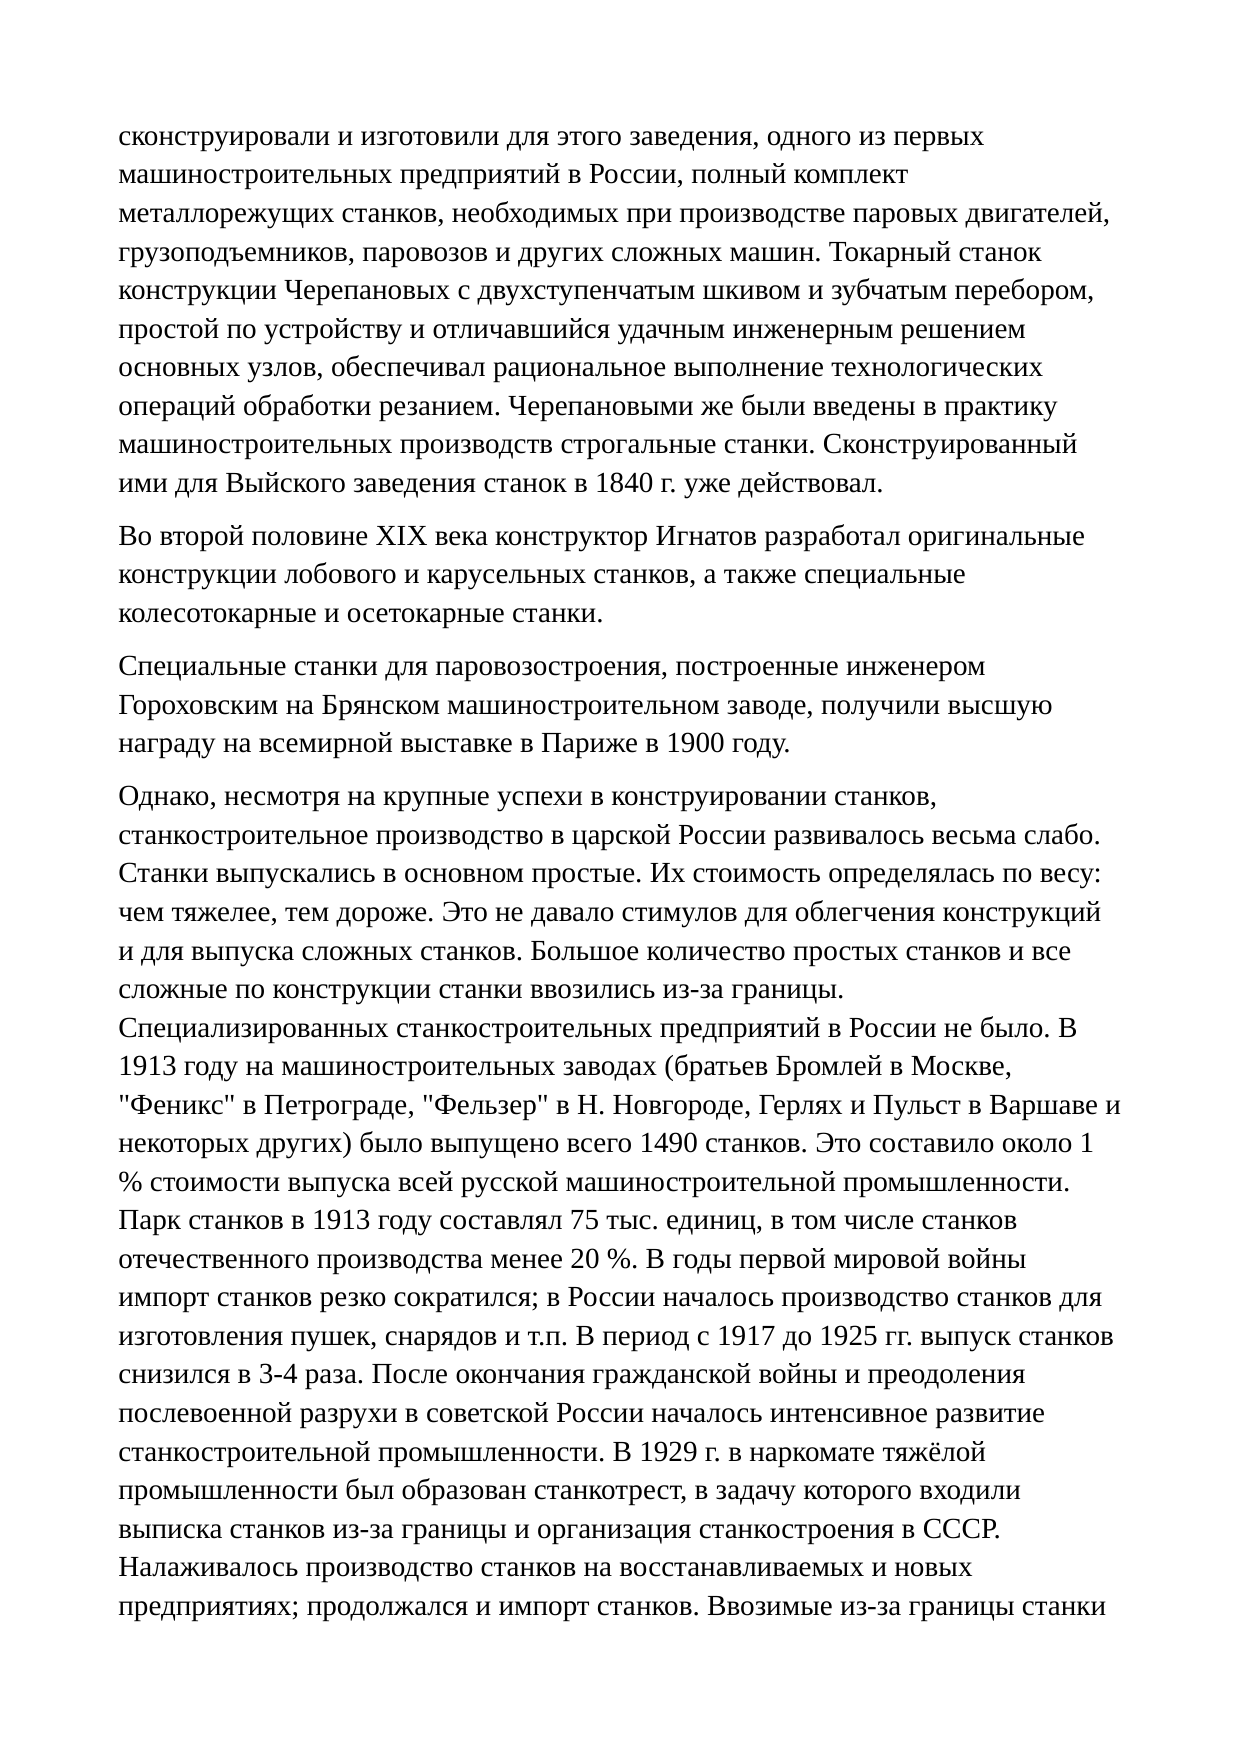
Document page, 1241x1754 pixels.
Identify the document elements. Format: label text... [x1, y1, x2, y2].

text сконструировали и изготовили для этого заведения, одного из первых машиностроительных предприятий в России, полный комплект металлорежущих станков, необходимых при производстве паровых двигателей, грузоподъемников, паровозов и других сложных машин. Токарный станок конструкции Черепановых с двухступенчатым шкивом и зубчатым перебором, простой по устройству и отличавшийся удачным инженерным решением основных узлов, обеспечивал рациональное выполнение технологических операций обработки резанием. Черепановыми же были введены в практику машиностроительных производств строгальные станки. Сконструированный ими для Выйского заведения станок в 1840 г. уже действовал. [118, 118, 1122, 498]
text Специальные станки для паровозостроения, построенные инженером Гороховским на Брянском машиностроительном заводе, получили высшую награду на всемирной выставке в Париже в 1900 году. [118, 648, 1122, 759]
text Во второй половине XIX века конструктор Игнатов разработал оригинальные конструкции лобового и карусельных станков, а также специальные колесотокарные и осетокарные станки. [118, 518, 1122, 629]
text Однако, несмотря на крупные успехи в конструировании станков, станкостроительное производство в царской России развивалось весьма слабо. Станки выпускались в основном простые. Их стоимость определялась по весу: чем тяжелее, тем дороже. Это не давало стимулов для облегчения конструкций и для выпуска сложных станков. Большое количество простых станков и все сложные по конструкции станки ввозились из-за границы. Специализированных станкостроительных предприятий в России не было. В 1913 году на машиностроительных заводах (братьев Бромлей в Москве, "Феникс" в Петрограде, "Фельзер" в Н. Новгороде, Герлях и Пульст в Варшаве и некоторых других) было выпущено всего 1490 станков. Это составило около 1 % стоимости выпуска всей русской машиностроительной промышленности. Парк станков в 1913 году составлял 75 тыс. единиц, в том числе станков отечественного производства менее 20 %. В годы первой мировой войны импорт станков резко сократился; в России началось производство станков для изготовления пушек, снарядов и т.п. В период с 1917 до 1925 гг. выпуск станков снизился в 3-4 раза. После окончания гражданской войны и преодоления послевоенной разрухи в советской России началось интенсивное развитие станкостроительной промышленности. В 1929 г. в наркомате тяжёлой промышленности был образован станкотрест, в задачу которого входили выписка станков из-за границы и организация станкостроения в СССР. Налаживалось производство станков на восстанавливаемых и новых предприятиях; продолжался и импорт станков. Ввозимые из-за границы станки [118, 778, 1122, 1621]
